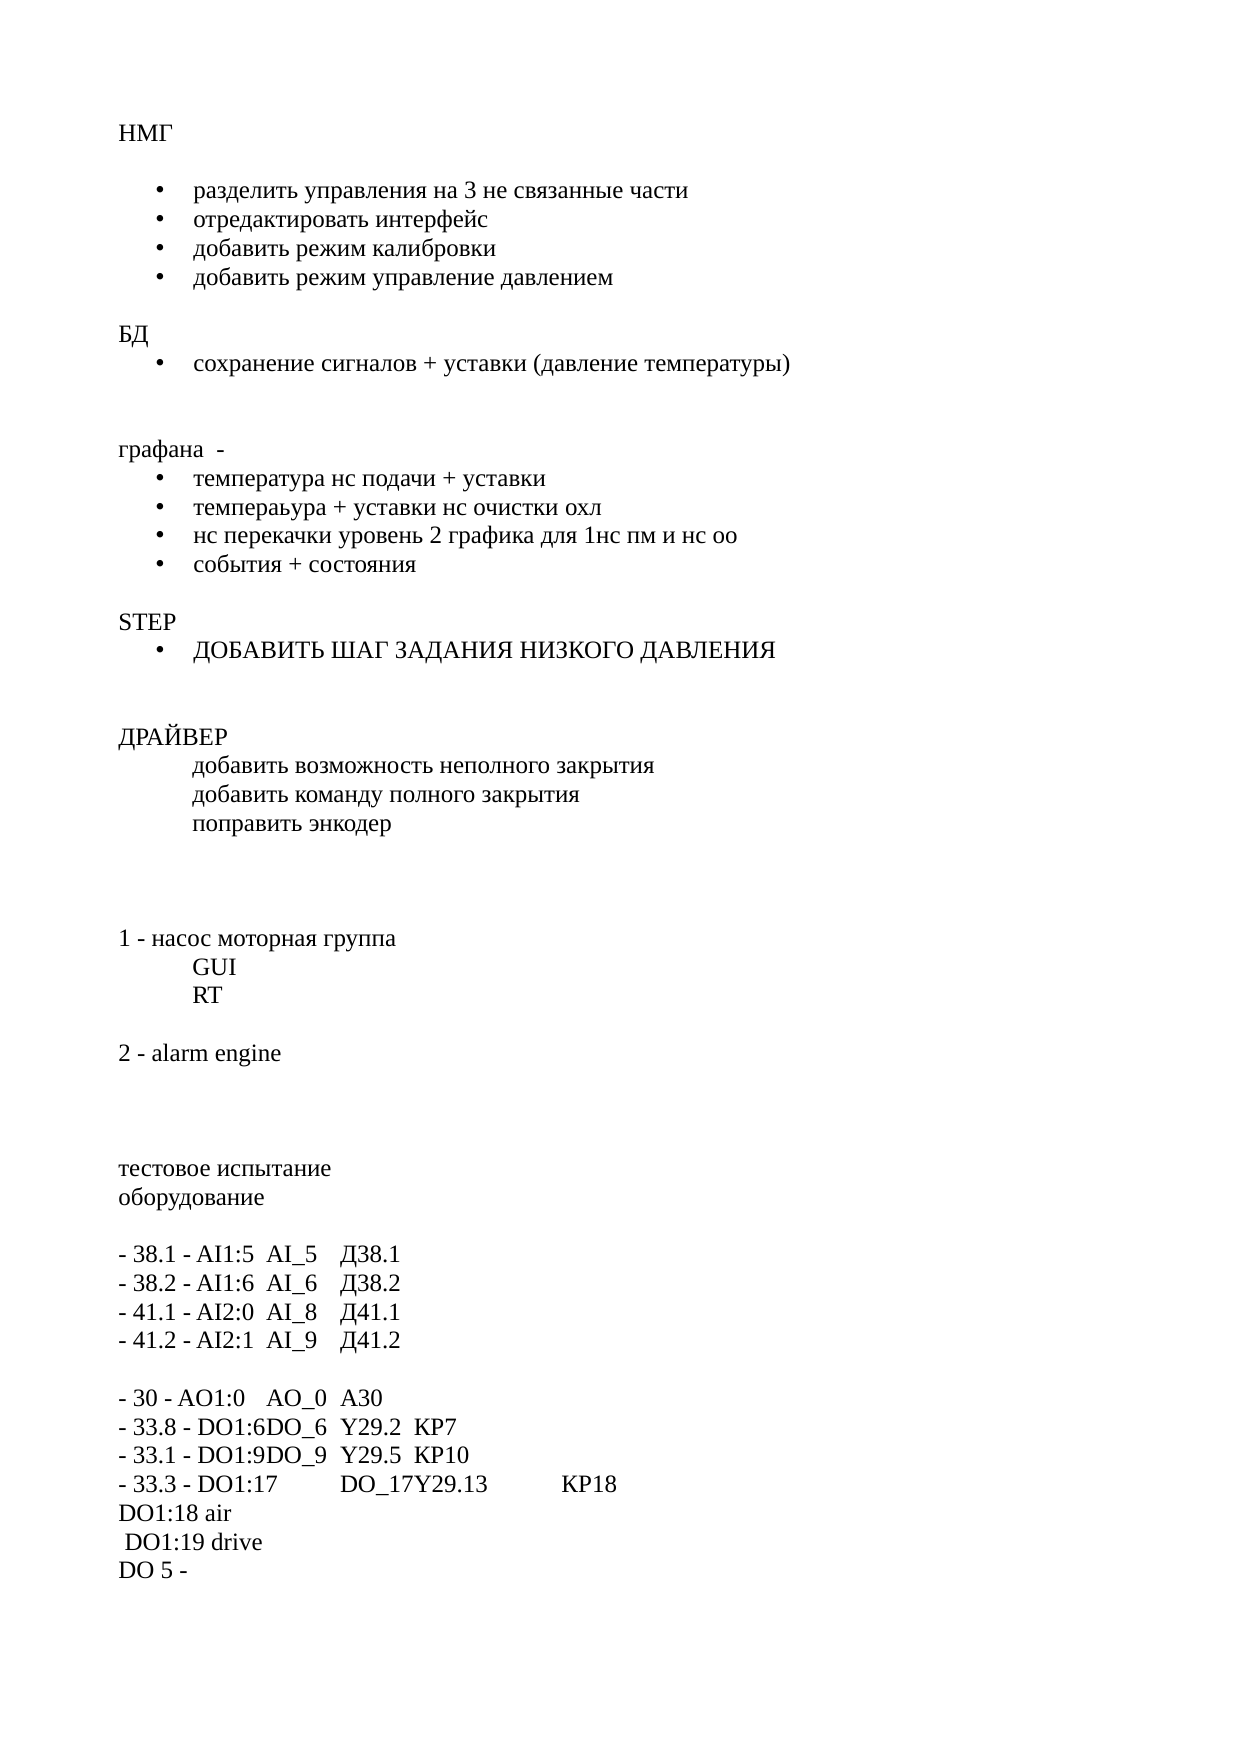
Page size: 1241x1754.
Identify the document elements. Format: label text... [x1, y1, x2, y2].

text RT [118, 981, 1122, 1009]
text - 41.2 - AI2:1 AI_9 Д41.2 [118, 1326, 1122, 1354]
list добавить режим управление давлением [156, 262, 1122, 291]
text DO1:18 air [118, 1498, 1122, 1527]
list добавить режим калибровки [156, 233, 1122, 262]
text - 41.1 - AI2:0 AI_8 Д41.1 [118, 1297, 1122, 1326]
text НМГ [118, 118, 1122, 147]
list температура нс подачи + уставки [156, 463, 1122, 492]
text - 33.1 - DO1:9 DO_9 Y29.5 КР10 [118, 1441, 1122, 1469]
list события + состояния [156, 549, 1122, 578]
text - 38.1 - AI1:5 AI_5 Д38.1 [118, 1239, 1122, 1268]
text ДРАЙВЕР [118, 722, 1122, 751]
text STEP [118, 607, 1122, 636]
text 1 - насос моторная группа [118, 923, 1122, 952]
list сохранение сигналов + уставки (давление температуры) [156, 348, 1122, 377]
text - 33.8 - DO1:6 DO_6 Y29.2 КР7 [118, 1412, 1122, 1441]
text графана - [118, 434, 1122, 463]
text GUI [118, 952, 1122, 981]
list разделить управления на 3 не связанные части [156, 176, 1122, 204]
text добавить возможность неполного закрытия [118, 751, 1122, 779]
list нс перекачки уровень 2 графика для 1нс пм и нс оо [156, 521, 1122, 549]
text - 30 - AO1:0 AO_0 A30 [118, 1383, 1122, 1412]
text поправить энкодер [118, 808, 1122, 837]
text - 38.2 - AI1:6 AI_6 Д38.2 [118, 1268, 1122, 1297]
text - 33.3 - DO1:17 DО_17 Y29.13 КР18 [118, 1469, 1122, 1498]
text DO 5 - [118, 1556, 1122, 1584]
text DO1:19 drive [118, 1527, 1122, 1556]
list ДОБАВИТЬ ШАГ ЗАДАНИЯ НИЗКОГО ДАВЛЕНИЯ [156, 636, 1122, 664]
text оборудование [118, 1182, 1122, 1211]
text 2 - alarm engine [118, 1038, 1122, 1067]
text БД [118, 319, 1122, 348]
text тестовое испытание [118, 1153, 1122, 1182]
text добавить команду полного закрытия [118, 779, 1122, 808]
list темпераьура + уставки нс очистки охл [156, 492, 1122, 521]
list отредактировать интерфейс [156, 204, 1122, 233]
